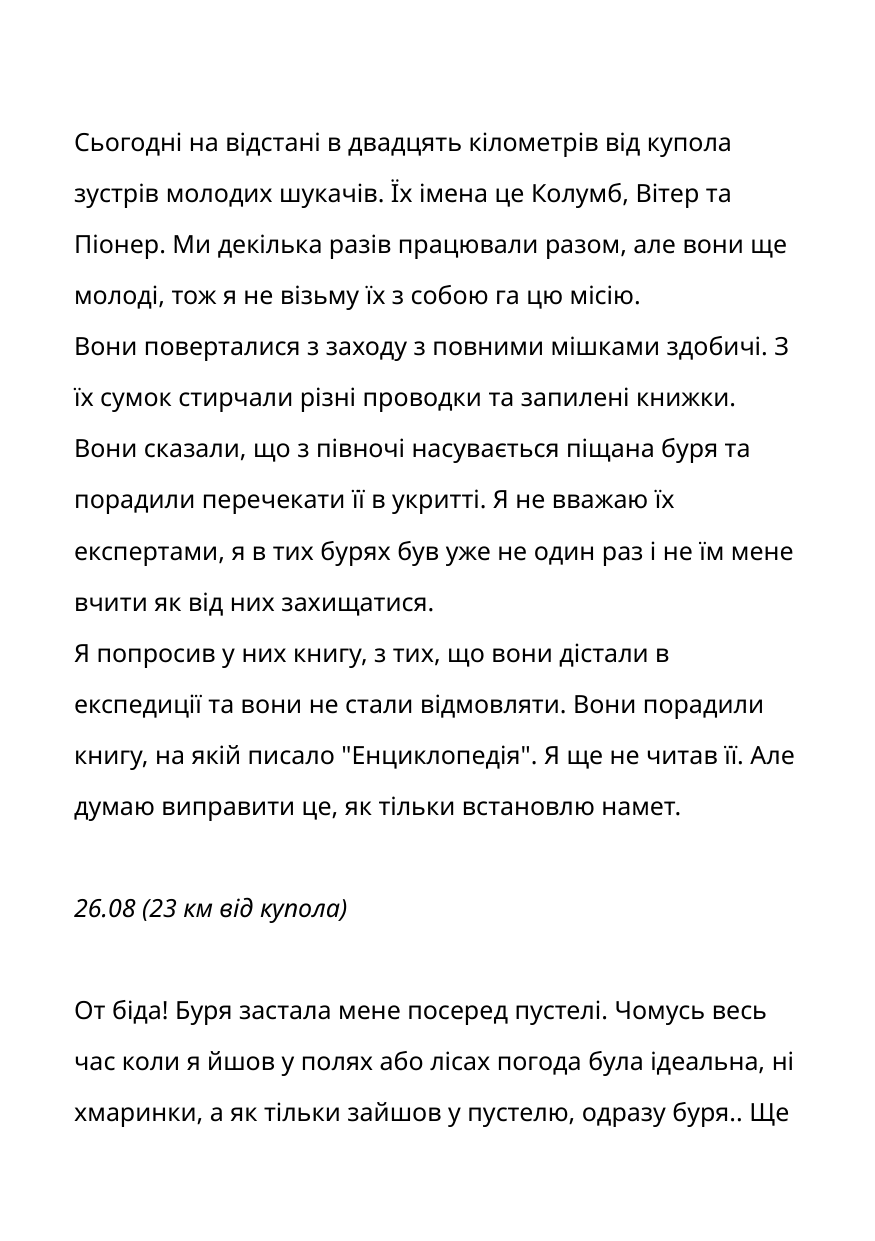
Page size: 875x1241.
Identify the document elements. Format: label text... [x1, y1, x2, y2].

text Я попросив у них книгу, з тих, що вони дістали в експедиції та вони не стали відмовляти. Вони порадили книгу, на якій писало "Енциклопедія". Я ще не читав її. Але думаю виправити це, як тільки встановлю намет. [74, 635, 800, 822]
text Вони поверталися з заходу з повними мішками здобичі. З їх сумок стирчали різні проводки та запилені книжки. Вони сказали, що з півночі насувається піщана буря та порадили перечекати її в укритті. Я не вважаю їх експертами, я в тих бурях був уже не один раз і не їм мене вчити як від них захищатися. [74, 329, 800, 618]
text 26.08 (23 км від купола) [74, 891, 800, 924]
text Сьогодні на відстані в двадцять кілометрів від купола зустрів молодих шукачів. Їх імена це Колумб, Вітер та Піонер. Ми декілька разів працювали разом, але вони ще молоді, тож я не візьму їх з собою га цю місію. [74, 125, 800, 312]
text От біда! Буря застала мене посеред пустелі. Чомусь весь час коли я йшов у полях або лісах погода була ідеальна, ні хмаринки, а як тільки зайшов у пустелю, одразу буря.. Ще [74, 993, 800, 1129]
